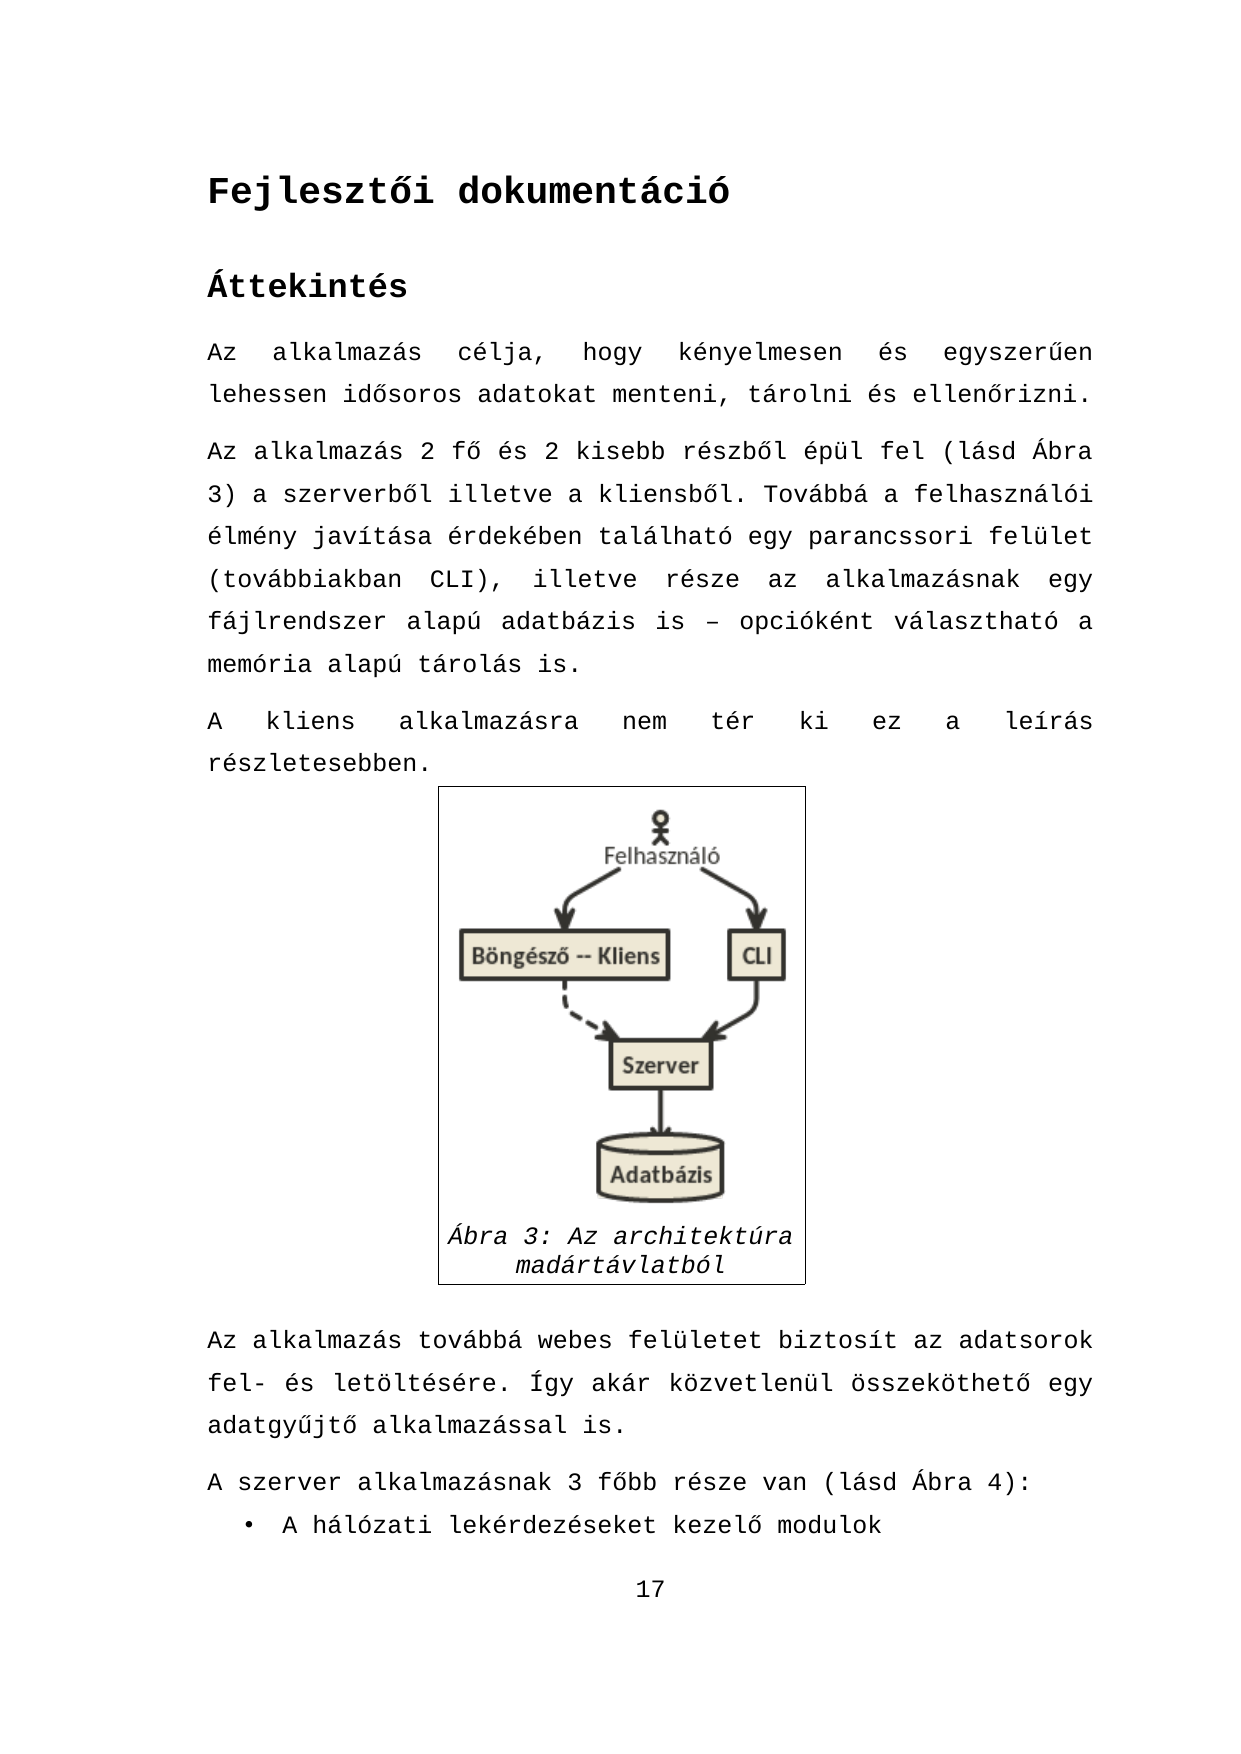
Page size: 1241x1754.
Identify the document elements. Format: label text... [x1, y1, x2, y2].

text Az alkalmazás továbbá webes felületet biztosít az adatsorok fel- és letöltésére. Így akár közvetlenül összeköthető egy adatgyűjtő alkalmazással is. [439, 787, 805, 1284]
list A hálózati lekérdezéseket kezelő modulok [244, 1512, 1093, 1541]
subtitle Fejlesztői dokumentáció [207, 172, 1093, 215]
text Ábra 3: Az architektúra madártávlatból [441, 1217, 802, 1281]
text Az alkalmazás továbbá webes felületet biztosít az adatsorok fel- és letöltésére. Így akár közvetlenül összeköthető egy adatgyűjtő alkalmazással is. [207, 808, 1093, 1441]
text A szerver alkalmazásnak 3 főbb része van (lásd Ábra 4): [207, 1470, 1093, 1498]
text Az alkalmazás 2 fő és 2 kisebb részből épül fel (lásd Ábra 3) a szerverből illetve a kliensből. Továbbá a felhasználói élmény javítása érdekében található egy parancssori felület (továbbiakban CLI), illetve része az alkalmazásnak egy fájlrendszer alapú adatbázis is – opcióként választható a memória alapú tárolás is. [207, 439, 1093, 679]
text Az alkalmazás célja, hogy kényelmesen és egyszerűen lehessen idősoros adatokat menteni, tárolni és ellenőrizni. [207, 339, 1093, 410]
subtitle Áttekintés [207, 270, 1093, 308]
picture [441, 801, 803, 1217]
text A kliens alkalmazásra nem tér ki ez a leírás részletesebben. [207, 708, 1093, 779]
